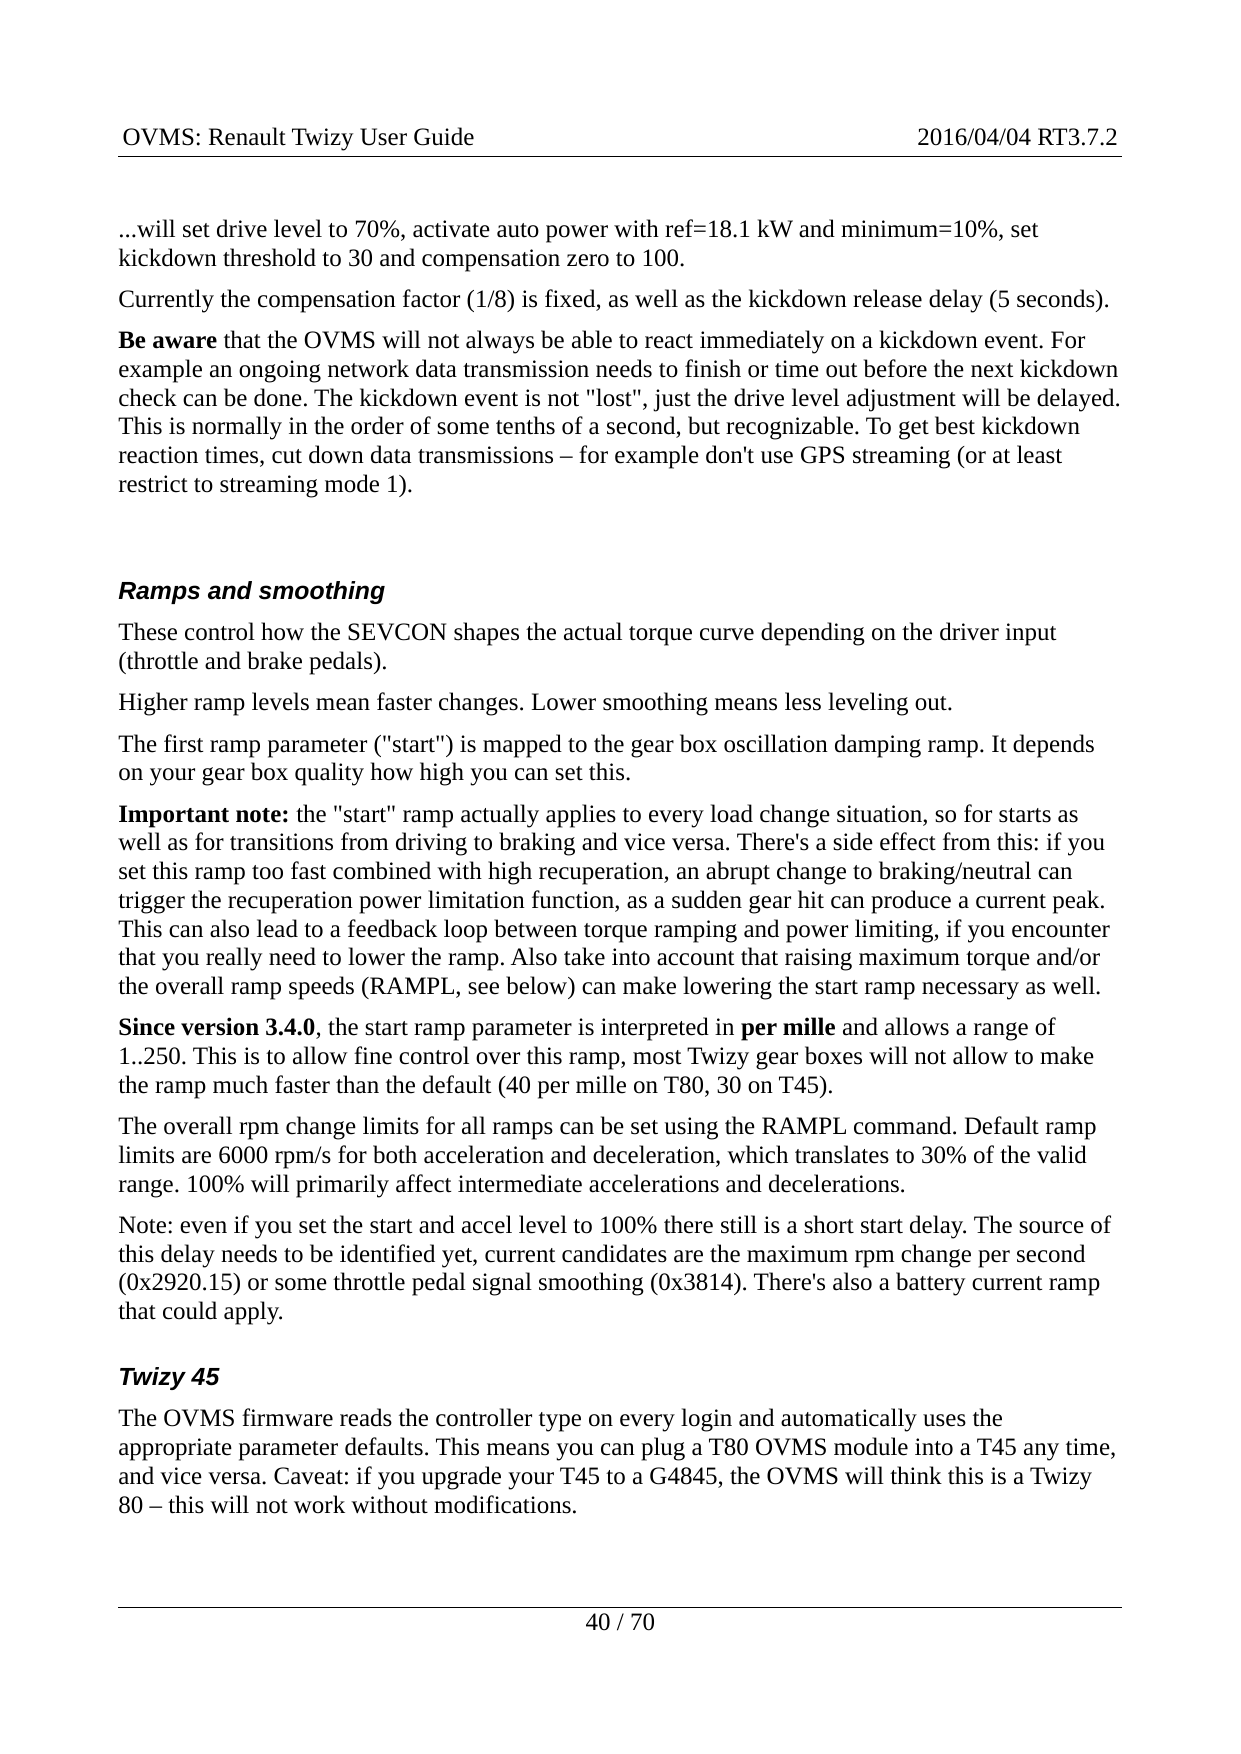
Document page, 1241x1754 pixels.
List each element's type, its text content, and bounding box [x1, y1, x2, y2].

text Note: even if you set the start and accel level to 100% there still is a short start delay. The source of this delay needs to be identified yet, current candidates are the maximum rpm change per second (0x2920.15) or some throttle pedal signal smoothing (0x3814). There's also a battery current ramp that could apply. [118, 1210, 1122, 1325]
text ...will set drive level to 70%, activate auto power with ref=18.1 kW and minimum=10%, set kickdown threshold to 30 and compensation zero to 100. [118, 214, 1122, 271]
text Important note: the "start" ramp actually applies to every load change situation, so for starts as well as for transitions from driving to braking and vice versa. There's a side effect from this: if you set this ramp too fast combined with high recuperation, an abrupt change to braking/neutral can trigger the recuperation power limitation function, as a sudden gear hit can produce a current peak. This can also lead to a feedback loop between torque ramping and power limiting, if you encounter that you really need to lower the ramp. Also take into account that raising maximum torque and/or the overall ramp speeds (RAMPL, see below) can make lowering the start ramp necessary as well. [118, 799, 1122, 1000]
text Be aware that the OVMS will not always be able to react immediately on a kickdown event. For example an ongoing network data transmission needs to finish or time out before the next kickdown check can be done. The kickdown event is not "lost", just the drive level adjustment will be delayed. This is normally in the order of some tenths of a second, but recognizable. To get best kickdown reaction times, cut down data transmissions – for example don't use GPS streaming (or at least restrict to streaming mode 1). [118, 325, 1122, 498]
text These control how the SEVCON shapes the actual torque curve depending on the driver input (throttle and brake pedals). [118, 617, 1122, 675]
text Currently the compensation factor (1/8) is fixed, as well as the kickdown release delay (5 seconds). [118, 284, 1122, 313]
text The overall rpm change limits for all ramps can be set using the RAMPL command. Default ramp limits are 6000 rpm/s for both acceleration and deceleration, which translates to 30% of the valid range. 100% will primarily affect intermediate accelerations and decelerations. [118, 1111, 1122, 1197]
subtitle Ramps and smoothing [118, 576, 1122, 605]
text Since version 3.4.0, the start ramp parameter is interpreted in per mille and allows a range of 1..250. This is to allow fine control over this ramp, most Twizy gear boxes will not allow to make the ramp much faster than the default (40 per mille on T80, 30 on T45). [118, 1012, 1122, 1099]
text The OVMS firmware reads the controller type on every login and automatically uses the appropriate parameter defaults. This means you can plug a T80 OVMS module into a T45 any time, and vice versa. Caveat: if you upgrade your T45 to a G4845, the OVMS will think this is a Twizy 80 – this will not work without modifications. [118, 1403, 1122, 1518]
subtitle Twizy 45 [118, 1362, 1122, 1391]
text The first ramp parameter ("start") is mapped to the gear box oscillation damping ramp. It depends on your gear box quality how high you can set this. [118, 729, 1122, 786]
text Higher ramp levels mean faster changes. Lower smoothing means less leveling out. [118, 687, 1122, 716]
